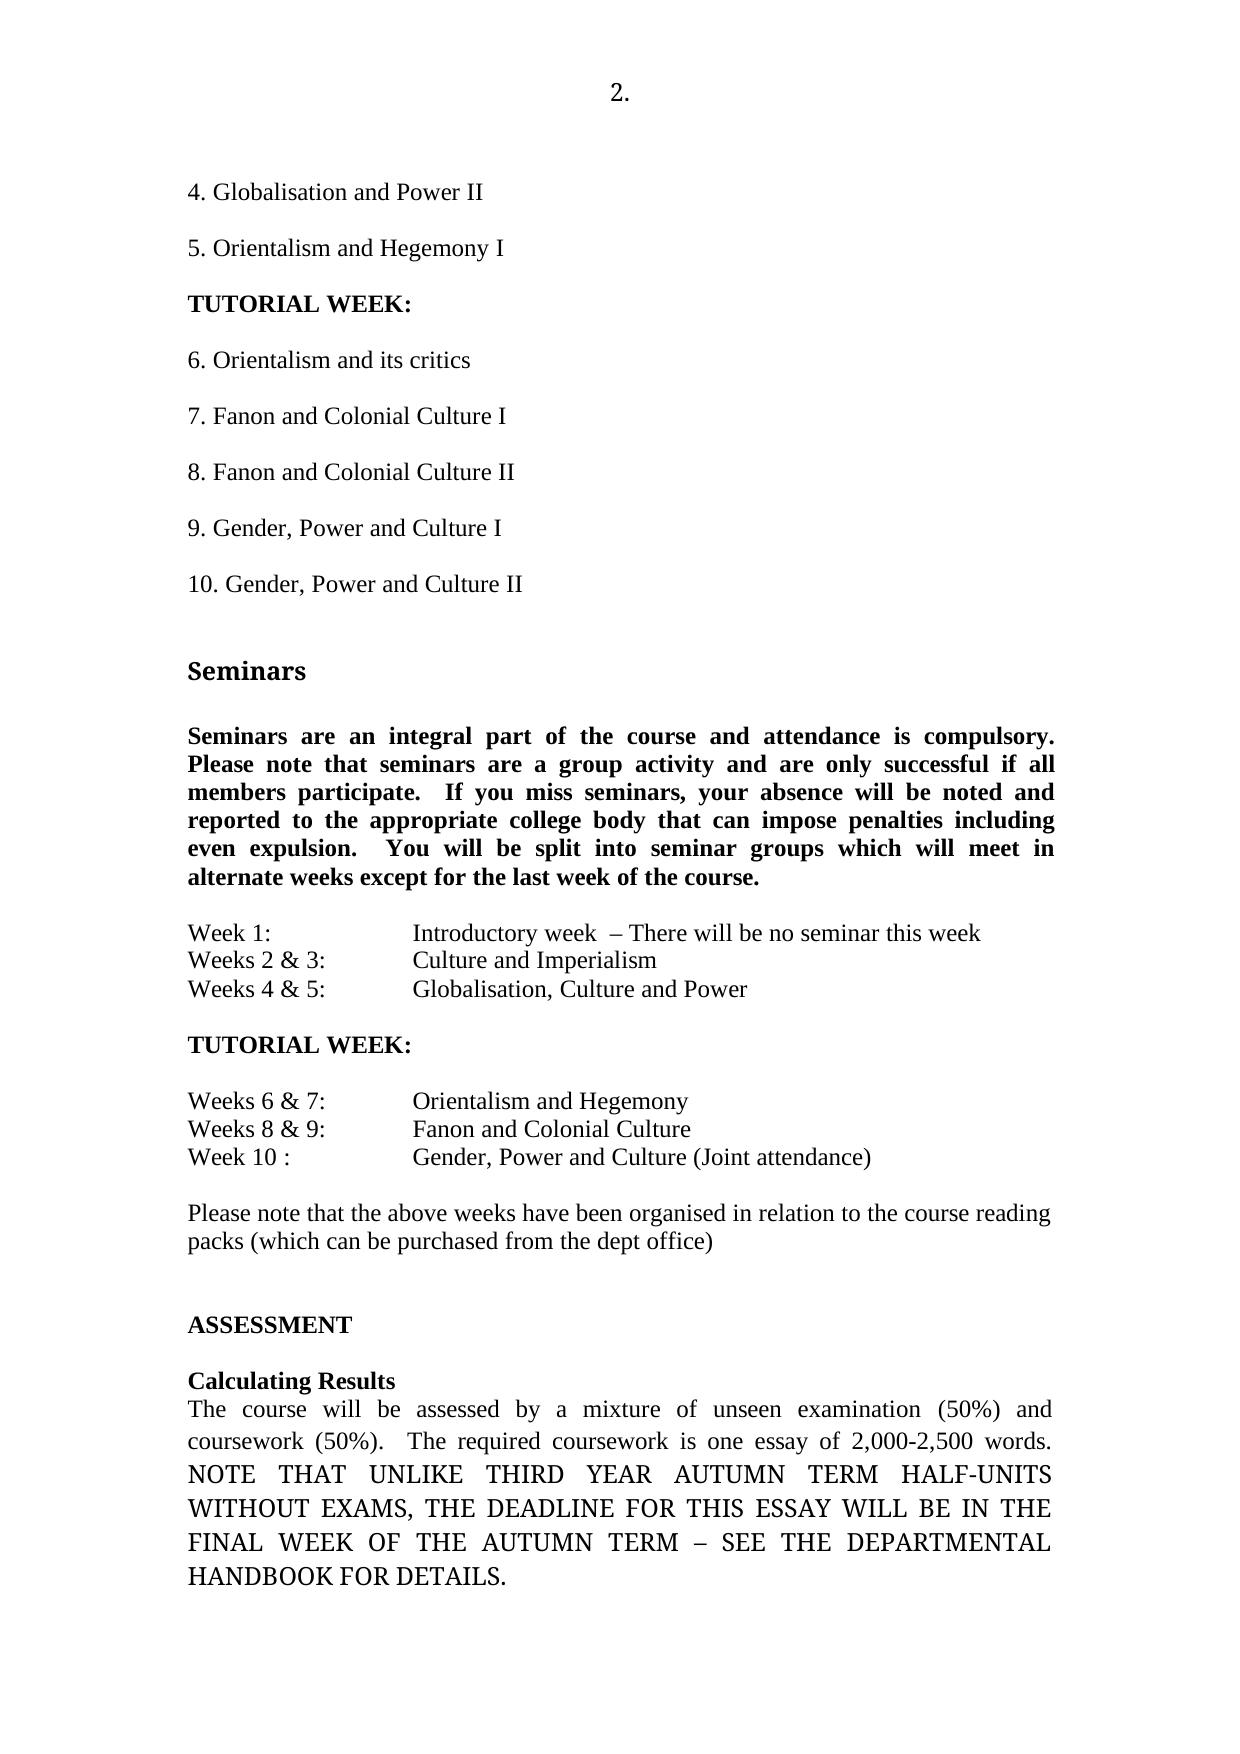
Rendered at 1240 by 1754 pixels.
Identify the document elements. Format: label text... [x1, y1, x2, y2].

text 9. Gender, Power and Culture I [187, 514, 1052, 542]
text The course will be assessed by a mixture of unseen examination (50%) and coursework (50%). The required coursework is one essay of 2,000-2,500 words. NOTE THAT UNLIKE THIRD YEAR AUTUMN TERM HALF-UNITS WITHOUT EXAMS, THE DEADLINE FOR THIS ESSAY WILL BE IN THE FINAL WEEK OF THE AUTUMN TERM – SEE THE DEPARTMENTAL HANDBOOK FOR DETAILS. [187, 1395, 1052, 1593]
text 6. Orientalism and its critics [187, 346, 1052, 374]
subtitle TUTORIAL WEEK: [187, 1031, 1052, 1058]
text Week 10 : Gender, Power and Culture (Joint attendance) [187, 1143, 1052, 1171]
text 5. Orientalism and Hegemony I [187, 234, 1052, 262]
text 7. Fanon and Colonial Culture I [187, 402, 1052, 430]
text 4. Globalisation and Power II [187, 178, 1052, 206]
text Weeks 8 & 9: Fanon and Colonial Culture [187, 1114, 1052, 1143]
text Weeks 2 & 3: Culture and Imperialism [187, 946, 1052, 974]
text Please note that the above weeks have been organised in relation to the course reading packs (which can be purchased from the dept office) [187, 1199, 1052, 1255]
text 10. Gender, Power and Culture II [187, 570, 1052, 598]
text Seminars are an integral part of the course and attendance is compulsory. Please note that seminars are a group activity and are only successful if all members participate. If you miss seminars, your absence will be noted and reported to the appropriate college body that can impose penalties including even expulsion. You will be split into seminar groups which will meet in alternate weeks except for the last week of the course. [187, 722, 1057, 890]
text Weeks 6 & 7: Orientalism and Hegemony [187, 1087, 1052, 1114]
text Week 1: Introductory week – There will be no seminar this week [187, 918, 1052, 946]
subtitle ASSESSMENT [187, 1311, 1146, 1339]
text 8. Fanon and Colonial Culture II [187, 458, 1052, 486]
subtitle TUTORIAL WEEK: [187, 290, 1052, 318]
text Seminars [187, 654, 1052, 688]
subtitle Calculating Results [187, 1367, 1146, 1395]
text Weeks 4 & 5: Globalisation, Culture and Power [187, 974, 1052, 1002]
